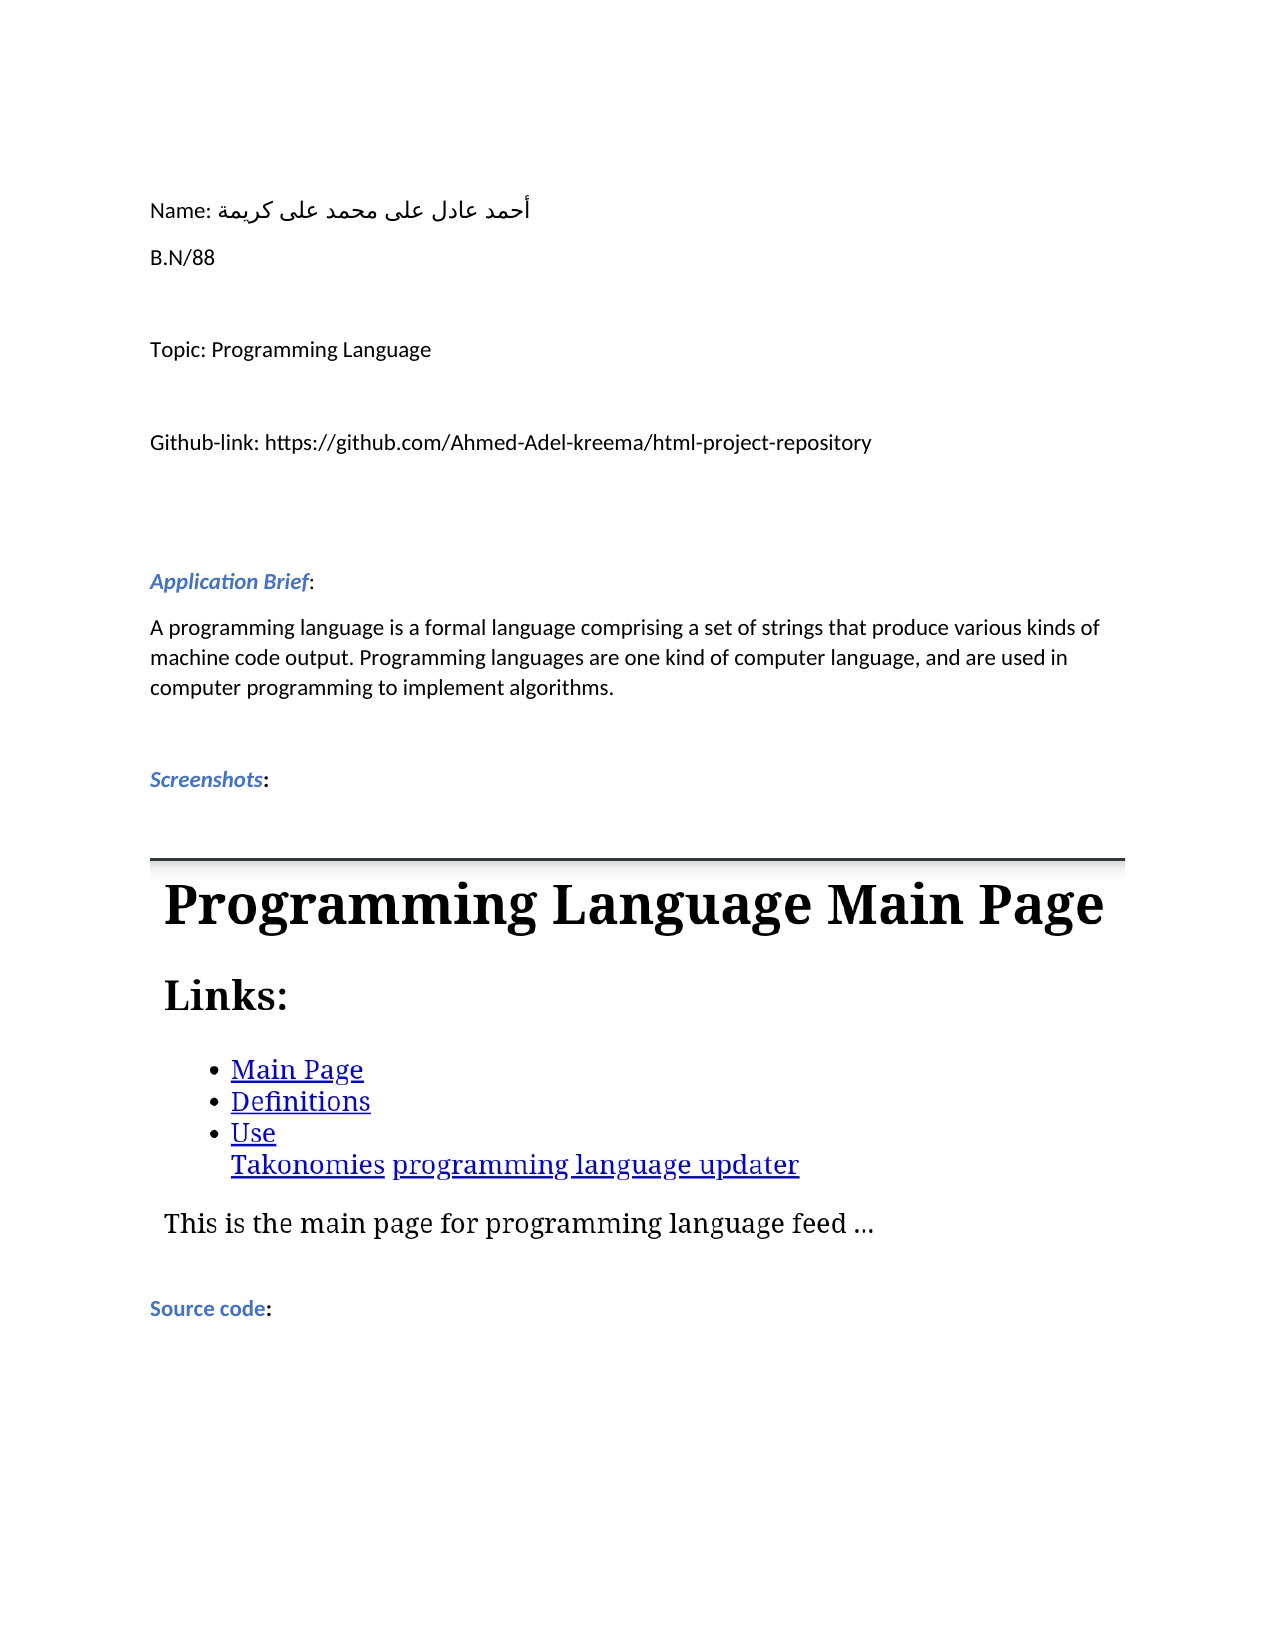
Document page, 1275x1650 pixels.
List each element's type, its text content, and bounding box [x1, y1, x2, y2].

text Application Brief: [150, 567, 1125, 595]
text Screenshots: [150, 766, 1125, 794]
text Topic: Programming Language [150, 335, 1125, 363]
text Github-link: https://github.com/Ahmed-Adel-kreema/html-project-repository [150, 428, 1125, 456]
text Name: أحمد عادل على محمد على كريمة [150, 196, 1125, 224]
text Source code: [150, 1293, 1125, 1323]
text B.N/88 [150, 243, 1125, 271]
text A programming language is a formal language comprising a set of strings that produce various kinds of machine code output. Programming languages are one kind of computer language, and are used in computer programming to implement algorithms. [150, 613, 1125, 701]
